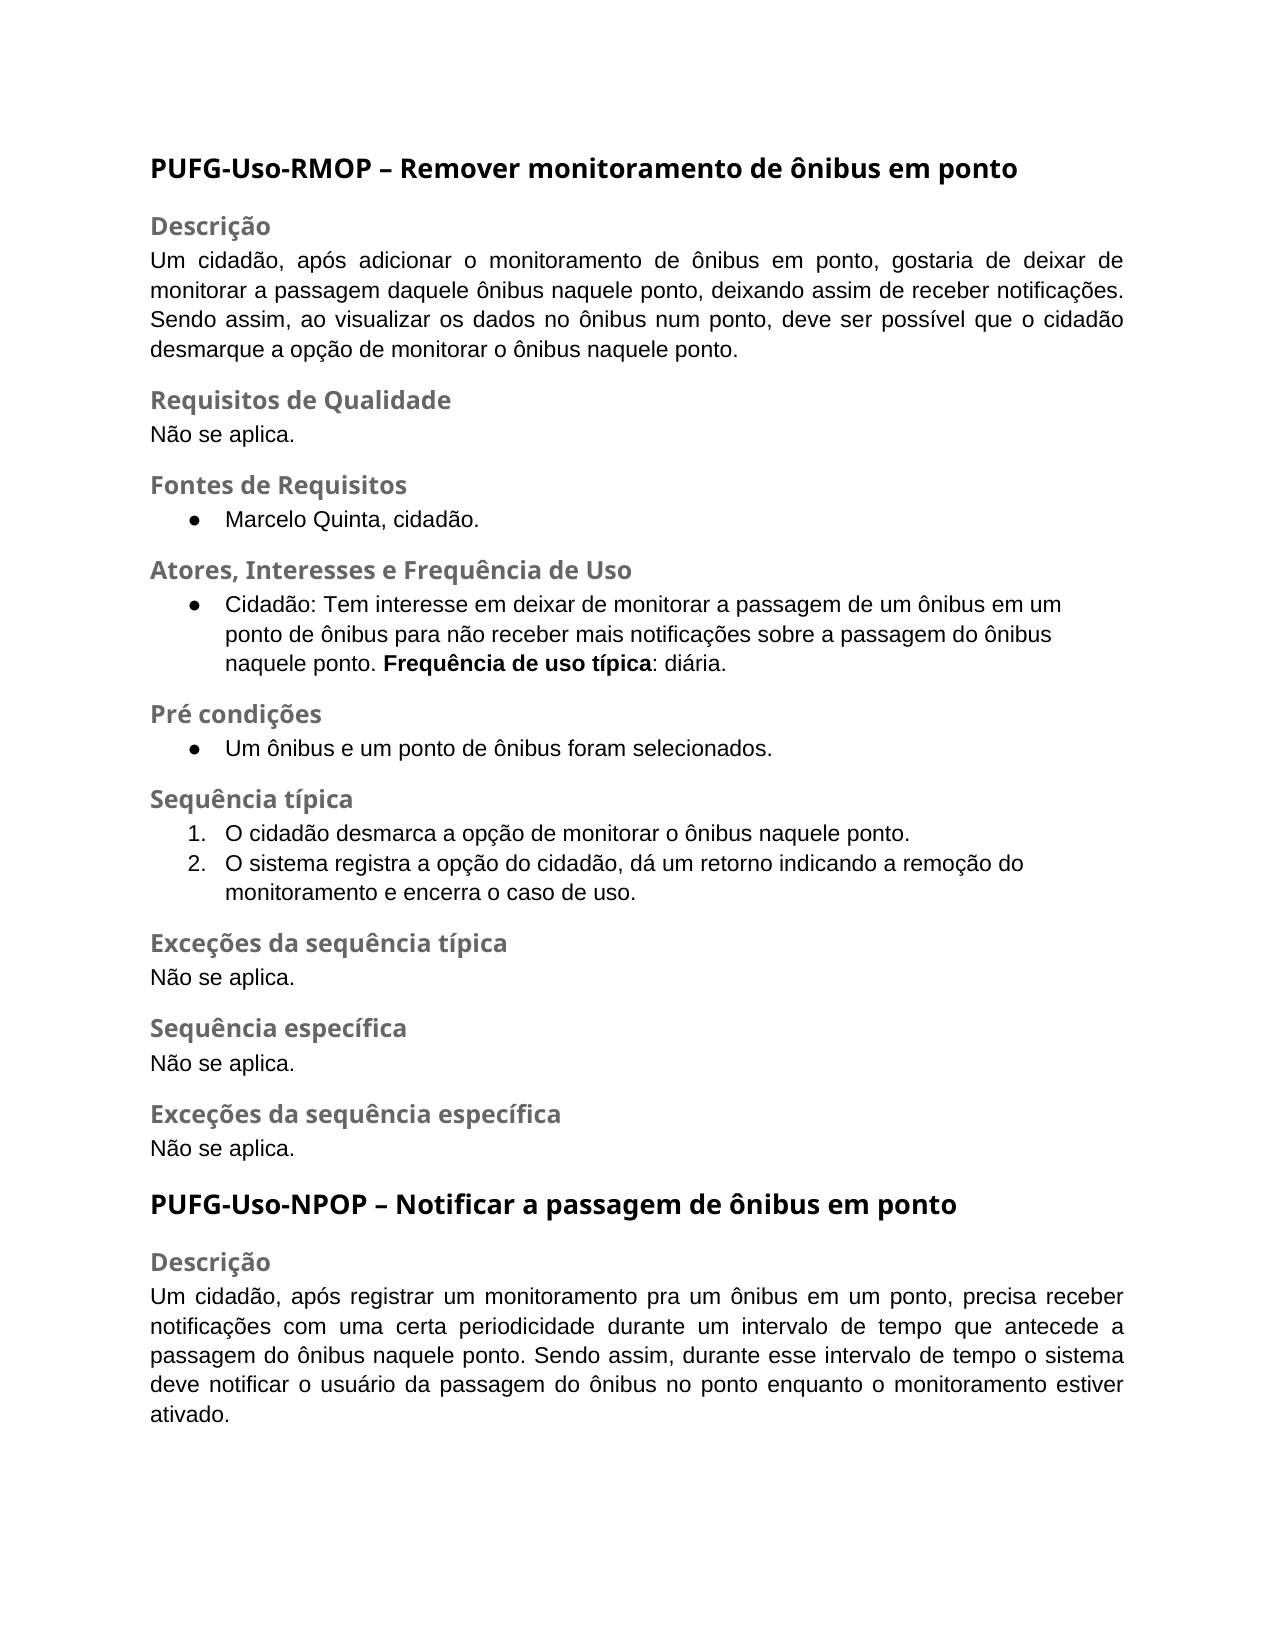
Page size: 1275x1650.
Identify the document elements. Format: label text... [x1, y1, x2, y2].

subtitle Sequência típica [150, 782, 1125, 816]
list Um ônibus e um ponto de ônibus foram selecionados. [187, 736, 1125, 762]
subtitle Exceções da sequência específica [150, 1096, 1125, 1130]
subtitle PUFG-Uso-RMOP – Remover monitoramento de ônibus em ponto [150, 150, 1125, 187]
list Cidadão: Tem interesse em deixar de monitorar a passagem de um ônibus em um ponto de ônibus para não receber mais notificações sobre a passagem do ônibus naquele ponto. Frequência de uso típica: diária. [187, 592, 1125, 676]
subtitle Não se aplica. [150, 965, 1125, 991]
list Marcelo Quinta, cidadão. [187, 507, 1125, 532]
subtitle Atores, Interesses e Frequência de Uso [150, 553, 1125, 587]
list O sistema registra a opção do cidadão, dá um retorno indicando a remoção do monitoramento e encerra o caso de uso. [187, 851, 1125, 906]
subtitle PUFG-Uso-NPOP – Notificar a passagem de ônibus em ponto [150, 1186, 1125, 1223]
subtitle Sequência específica [150, 1011, 1125, 1045]
subtitle Não se aplica. [150, 1136, 1125, 1161]
text Não se aplica. [150, 422, 1125, 447]
list O cidadão desmarca a opção de monitorar o ônibus naquele ponto. [187, 821, 1125, 847]
text Um cidadão, após adicionar o monitoramento de ônibus em ponto, gostaria de deixar de monitorar a passagem daquele ônibus naquele ponto, deixando assim de receber notificações. Sendo assim, ao visualizar os dados no ônibus num ponto, deve ser possível que o cidadão desmarque a opção de monitorar o ônibus naquele ponto. [150, 248, 1125, 362]
subtitle Pré condições [150, 697, 1125, 731]
subtitle Descrição [150, 1245, 1125, 1279]
subtitle Fontes de Requisitos [150, 468, 1125, 502]
subtitle Não se aplica. [150, 1050, 1125, 1076]
subtitle Requisitos de Qualidade [150, 382, 1125, 416]
subtitle Exceções da sequência típica [150, 926, 1125, 960]
text Um cidadão, após registrar um monitoramento pra um ônibus em um ponto, precisa receber notificações com uma certa periodicidade durante um intervalo de tempo que antecede a passagem do ônibus naquele ponto. Sendo assim, durante esse intervalo de tempo o sistema deve notificar o usuário da passagem do ônibus no ponto enquanto o monitoramento estiver ativado. [150, 1284, 1125, 1427]
subtitle Descrição [150, 209, 1125, 243]
